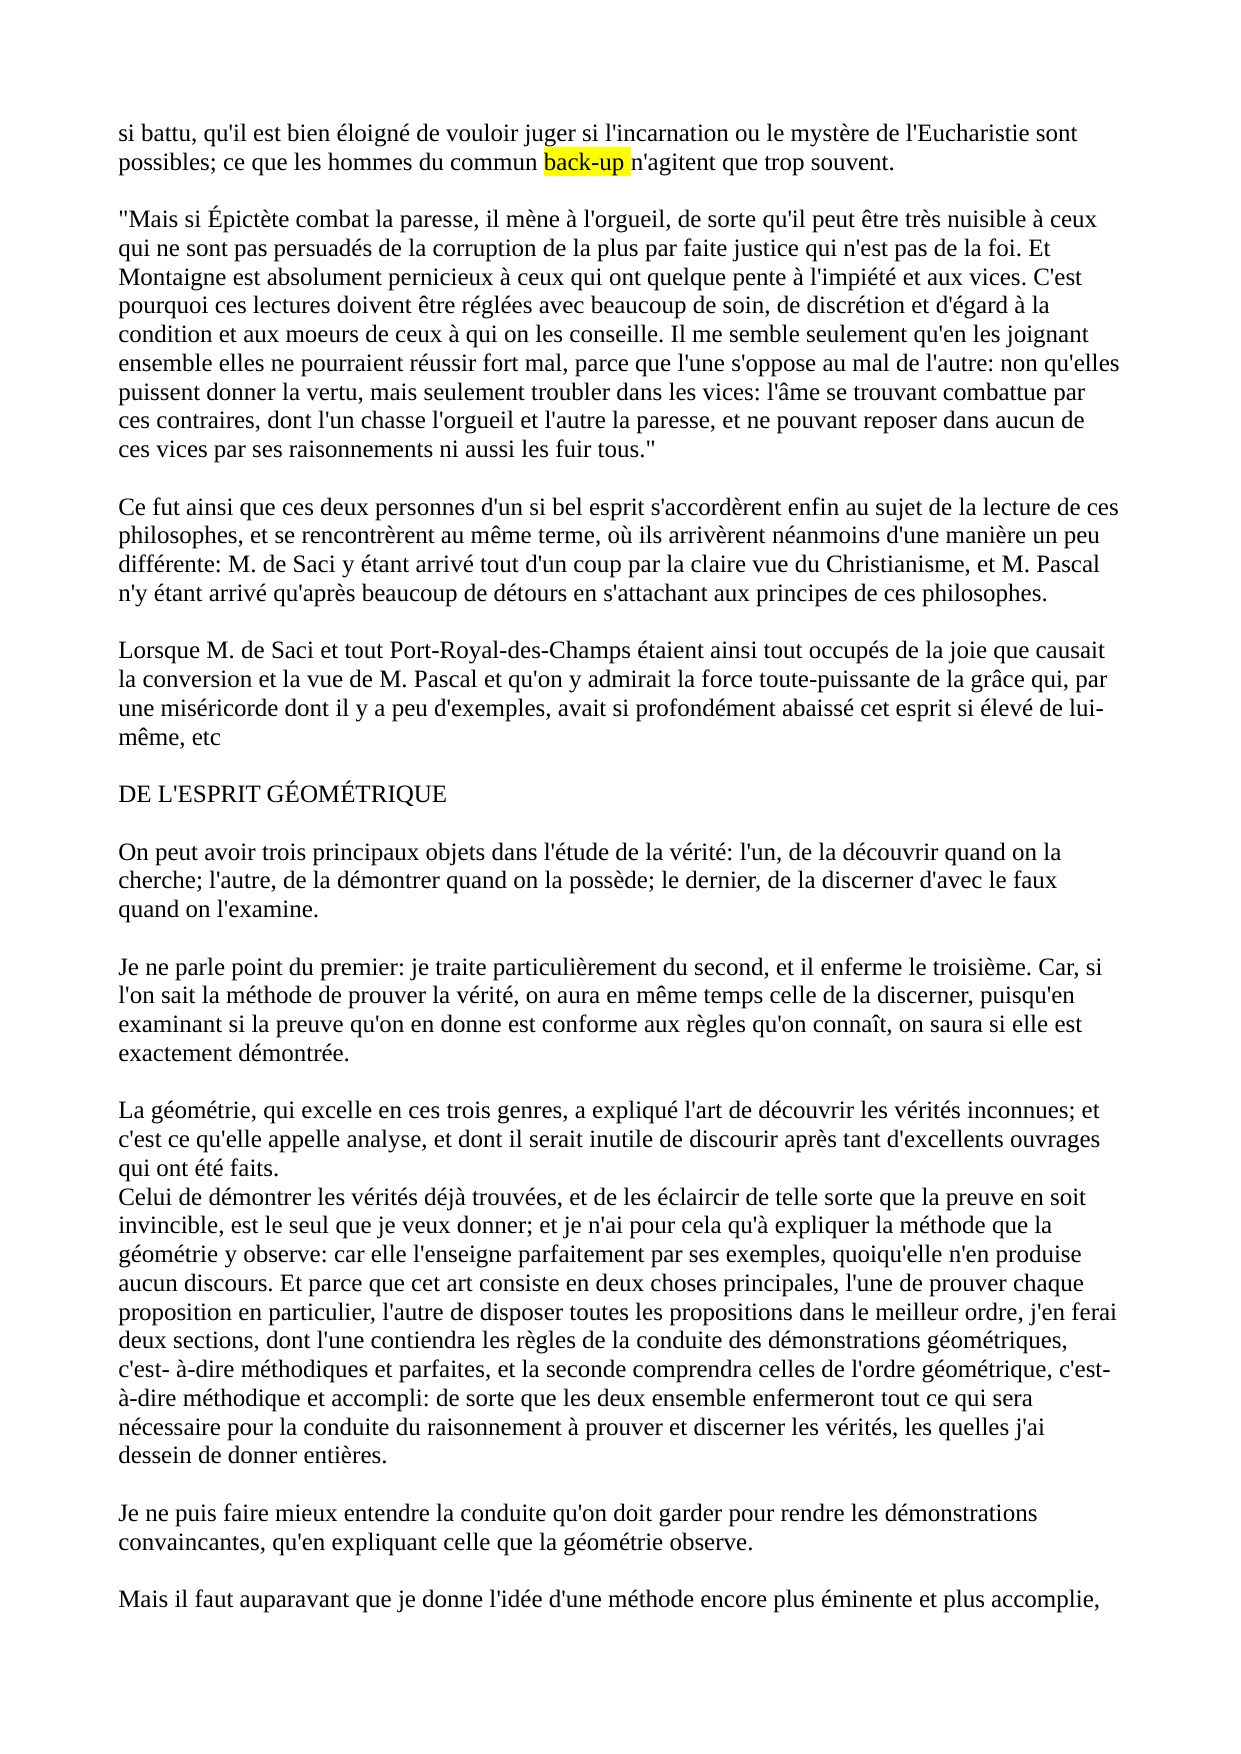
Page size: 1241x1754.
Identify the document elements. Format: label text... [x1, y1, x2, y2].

text On peut avoir trois principaux objets dans l'étude de la vérité: l'un, de la découvrir quand on la cherche; l'autre, de la démontrer quand on la possède; le dernier, de la discerner d'avec le faux quand on l'examine. [118, 837, 1122, 923]
text Lorsque M. de Saci et tout Port-Royal-des-Champs étaient ainsi tout occupés de la joie que causait la conversion et la vue de M. Pascal et qu'on y admirait la force toute-puissante de la grâce qui, par une miséricorde dont il y a peu d'exemples, avait si profondément abaissé cet esprit si élevé de lui- même, etc [118, 636, 1122, 751]
text La géométrie, qui excelle en ces trois genres, a expliqué l'art de découvrir les vérités inconnues; et c'est ce qu'elle appelle analyse, et dont il serait inutile de discourir après tant d'excellents ouvrages qui ont été faits. [118, 1096, 1122, 1182]
text Je ne parle point du premier: je traite particulièrement du second, et il enferme le troisième. Car, si l'on sait la méthode de prouver la vérité, on aura en même temps celle de la discerner, puisqu'en examinant si la preuve qu'on en donne est conforme aux règles qu'on connaît, on saura si elle est exactement démontrée. [118, 952, 1122, 1067]
text Ce fut ainsi que ces deux personnes d'un si bel esprit s'accordèrent enfin au sujet de la lecture de ces philosophes, et se rencontrèrent au même terme, où ils arrivèrent néanmoins d'une manière un peu différente: M. de Saci y étant arrivé tout d'un coup par la claire vue du Christianisme, et M. Pascal n'y étant arrivé qu'après beaucoup de détours en s'attachant aux principes de ces philosophes. [118, 492, 1122, 607]
text DE L'ESPRIT GÉOMÉTRIQUE [118, 779, 1122, 808]
text si battu, qu'il est bien éloigné de vouloir juger si l'incarnation ou le mystère de l'Eucharistie sont possibles; ce que les hommes du commun back-up n'agitent que trop souvent. [118, 118, 1122, 176]
text Mais il faut auparavant que je donne l'idée d'une méthode encore plus éminente et plus accomplie, [118, 1584, 1122, 1613]
text "Mais si Épictète combat la paresse, il mène à l'orgueil, de sorte qu'il peut être très nuisible à ceux qui ne sont pas persuadés de la corruption de la plus par faite justice qui n'est pas de la foi. Et Montaigne est absolument pernicieux à ceux qui ont quelque pente à l'impiété et aux vices. C'est pourquoi ces lectures doivent être réglées avec beaucoup de soin, de discrétion et d'égard à la condition et aux moeurs de ceux à qui on les conseille. Il me semble seulement qu'en les joignant ensemble elles ne pourraient réussir fort mal, parce que l'une s'oppose au mal de l'autre: non qu'elles puissent donner la vertu, mais seulement troubler dans les vices: l'âme se trouvant combattue par ces contraires, dont l'un chasse l'orgueil et l'autre la paresse, et ne pouvant reposer dans aucun de ces vices par ses raisonnements ni aussi les fuir tous." [118, 204, 1122, 463]
text Je ne puis faire mieux entendre la conduite qu'on doit garder pour rendre les démonstrations convaincantes, qu'en expliquant celle que la géométrie observe. [118, 1498, 1122, 1556]
text Celui de démontrer les vérités déjà trouvées, et de les éclaircir de telle sorte que la preuve en soit invincible, est le seul que je veux donner; et je n'ai pour cela qu'à expliquer la méthode que la géométrie y observe: car elle l'enseigne parfaitement par ses exemples, quoiqu'elle n'en produise aucun discours. Et parce que cet art consiste en deux choses principales, l'une de prouver chaque proposition en particulier, l'autre de disposer toutes les propositions dans le meilleur ordre, j'en ferai deux sections, dont l'une contiendra les règles de la conduite des démonstrations géométriques, c'est- à-dire méthodiques et parfaites, et la seconde comprendra celles de l'ordre géométrique, c'est-à-dire méthodique et accompli: de sorte que les deux ensemble enfermeront tout ce qui sera nécessaire pour la conduite du raisonnement à prouver et discerner les vérités, les quelles j'ai dessein de donner entières. [118, 1182, 1122, 1469]
